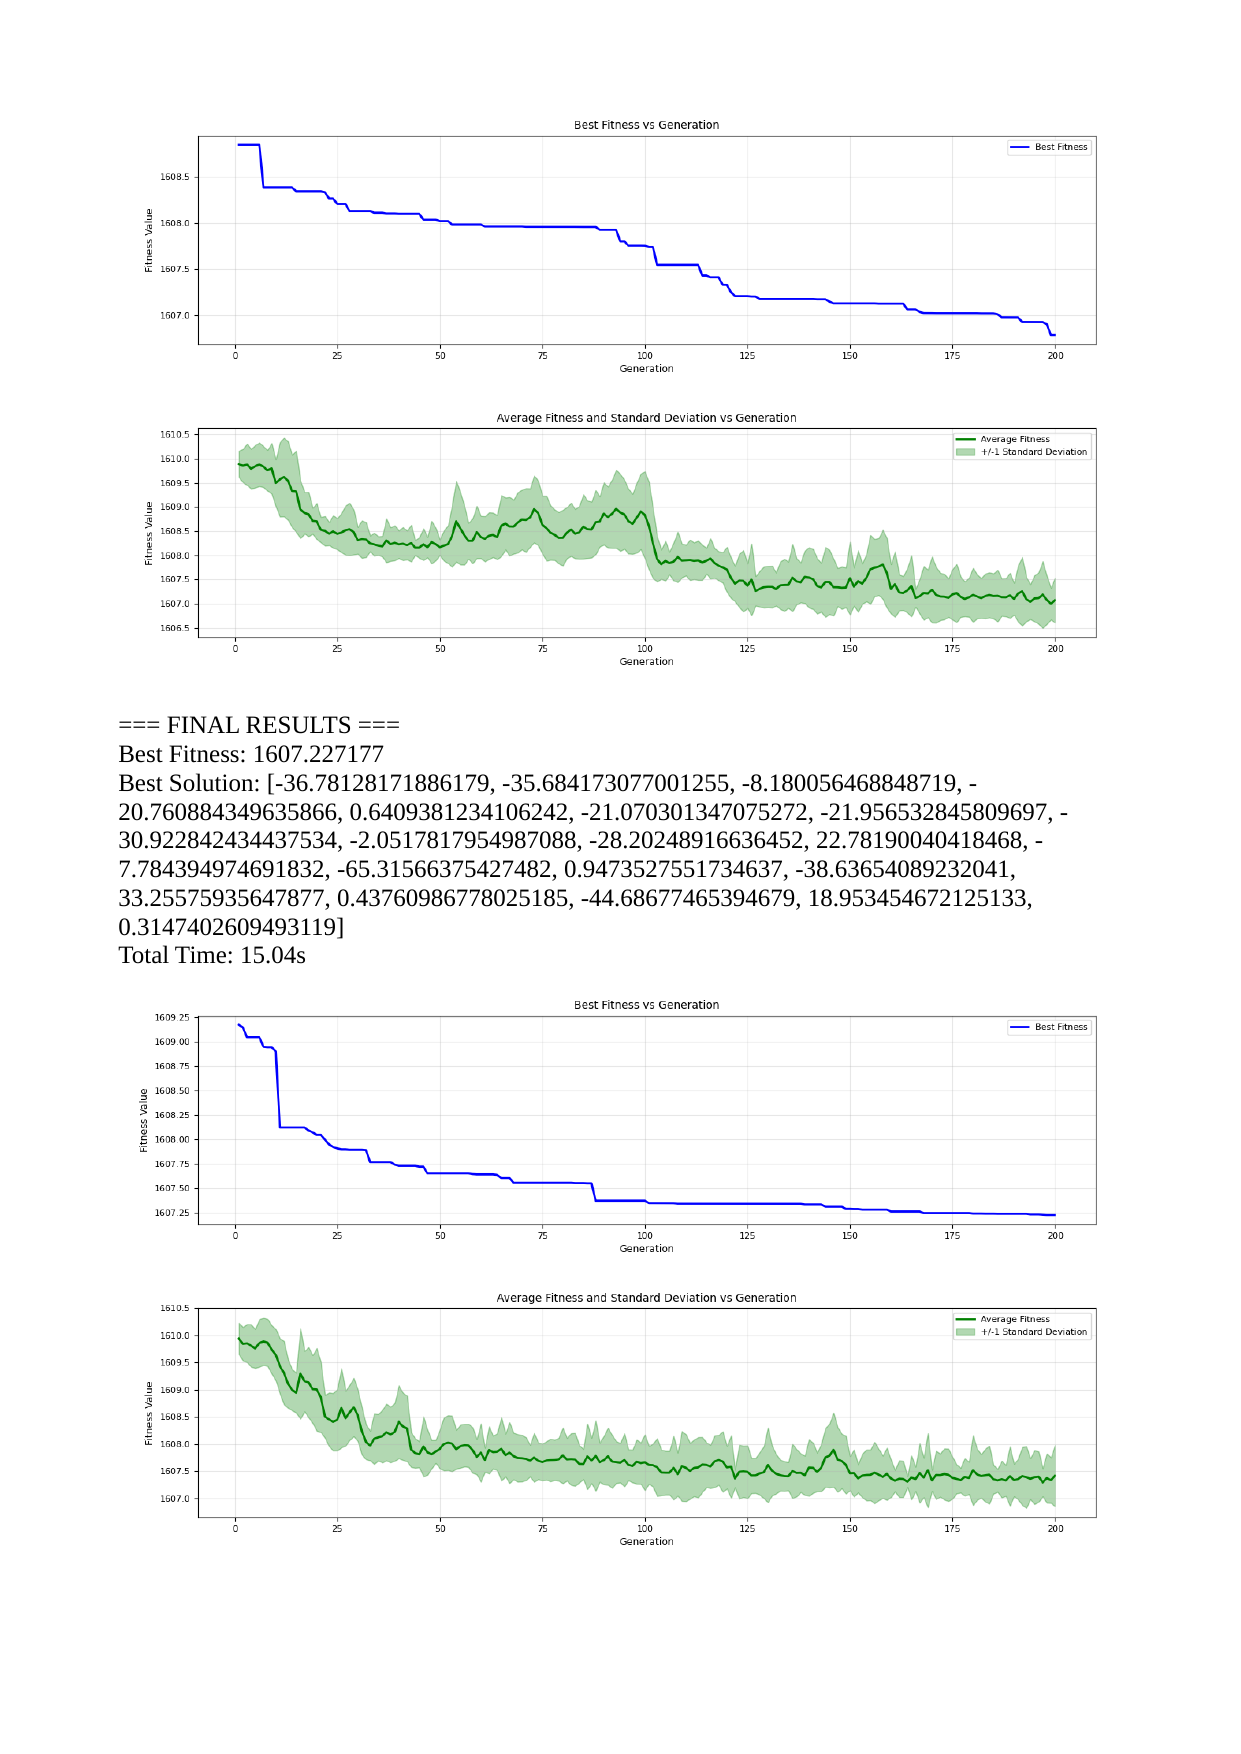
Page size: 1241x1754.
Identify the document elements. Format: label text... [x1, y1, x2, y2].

text Best Fitness: 1607.227177 [118, 739, 1122, 768]
text Best Solution: [-36.78128171886179, -35.684173077001255, -8.180056468848719, -20.760884349635866, 0.6409381234106242, -21.070301347075272, -21.956532845809697, -30.922842434437534, -2.0517817954987088, -28.20248916636452, 22.78190040418468, -7.784394974691832, -65.31566375427482, 0.9473527551734637, -38.63654089232041, 33.25575935647877, 0.43760986778025185, -44.68677465394679, 18.953454672125133, 0.3147402609493119] [118, 768, 1122, 941]
text Total Time: 15.04s [118, 941, 1122, 969]
picture [118, 118, 1123, 682]
text === FINAL RESULTS === [118, 711, 1122, 739]
picture [118, 998, 1123, 1562]
